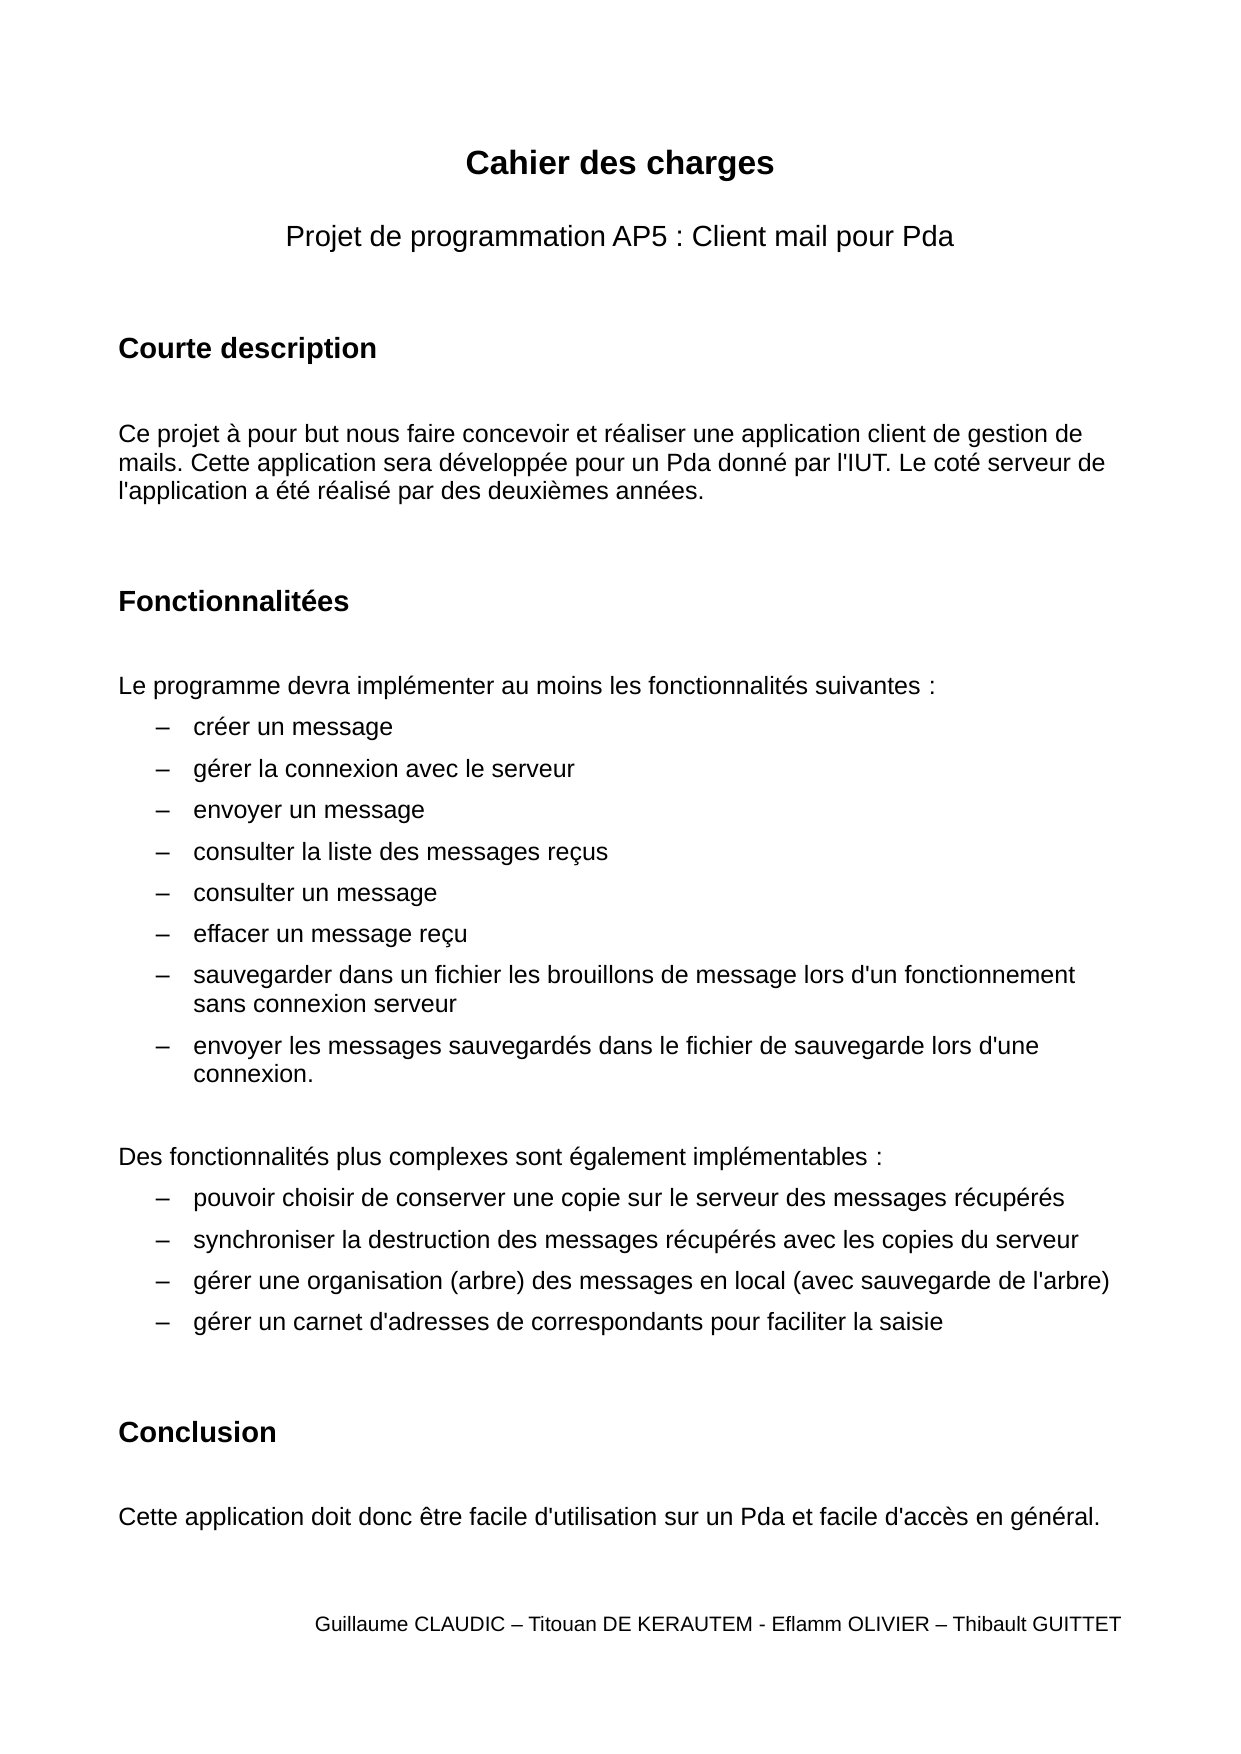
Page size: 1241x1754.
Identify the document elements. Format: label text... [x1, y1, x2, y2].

list gérer un carnet d'adresses de correspondants pour faciliter la saisie [156, 1307, 1122, 1336]
list consulter un message [156, 878, 1122, 907]
list pouvoir choisir de conserver une copie sur le serveur des messages récupérés [156, 1183, 1122, 1212]
text Ce projet à pour but nous faire concevoir et réaliser une application client de gestion de mails. Cette application sera développée pour un Pda donné par l'IUT. Le coté serveur de l'application a été réalisé par des deuxièmes années. [118, 419, 1122, 505]
list synchroniser la destruction des messages récupérés avec les copies du serveur [156, 1224, 1122, 1253]
subtitle Conclusion [118, 1415, 1122, 1448]
list sauvegarder dans un fichier les brouillons de message lors d'un fonctionnement sans connexion serveur [156, 961, 1122, 1018]
text Des fonctionnalités plus complexes sont également implémentables : [118, 1142, 1122, 1171]
list gérer une organisation (arbre) des messages en local (avec sauvegarde de l'arbre) [156, 1266, 1122, 1295]
list effacer un message reçu [156, 919, 1122, 948]
list gérer la connexion avec le serveur [156, 754, 1122, 783]
subtitle Fonctionnalitées [118, 584, 1122, 617]
list envoyer un message [156, 795, 1122, 824]
text Le programme devra implémenter au moins les fonctionnalités suivantes : [118, 671, 1122, 700]
text Cette application doit donc être facile d'utilisation sur un Pda et facile d'accès en général. [118, 1502, 1122, 1531]
subtitle Cahier des charges [118, 143, 1122, 182]
subtitle Projet de programmation AP5 : Client mail pour Pda [118, 219, 1122, 253]
subtitle Courte description [118, 332, 1122, 365]
list consulter la liste des messages reçus [156, 836, 1122, 865]
list envoyer les messages sauvegardés dans le fichier de sauvegarde lors d'une connexion. [156, 1031, 1122, 1088]
list créer un message [156, 712, 1122, 741]
